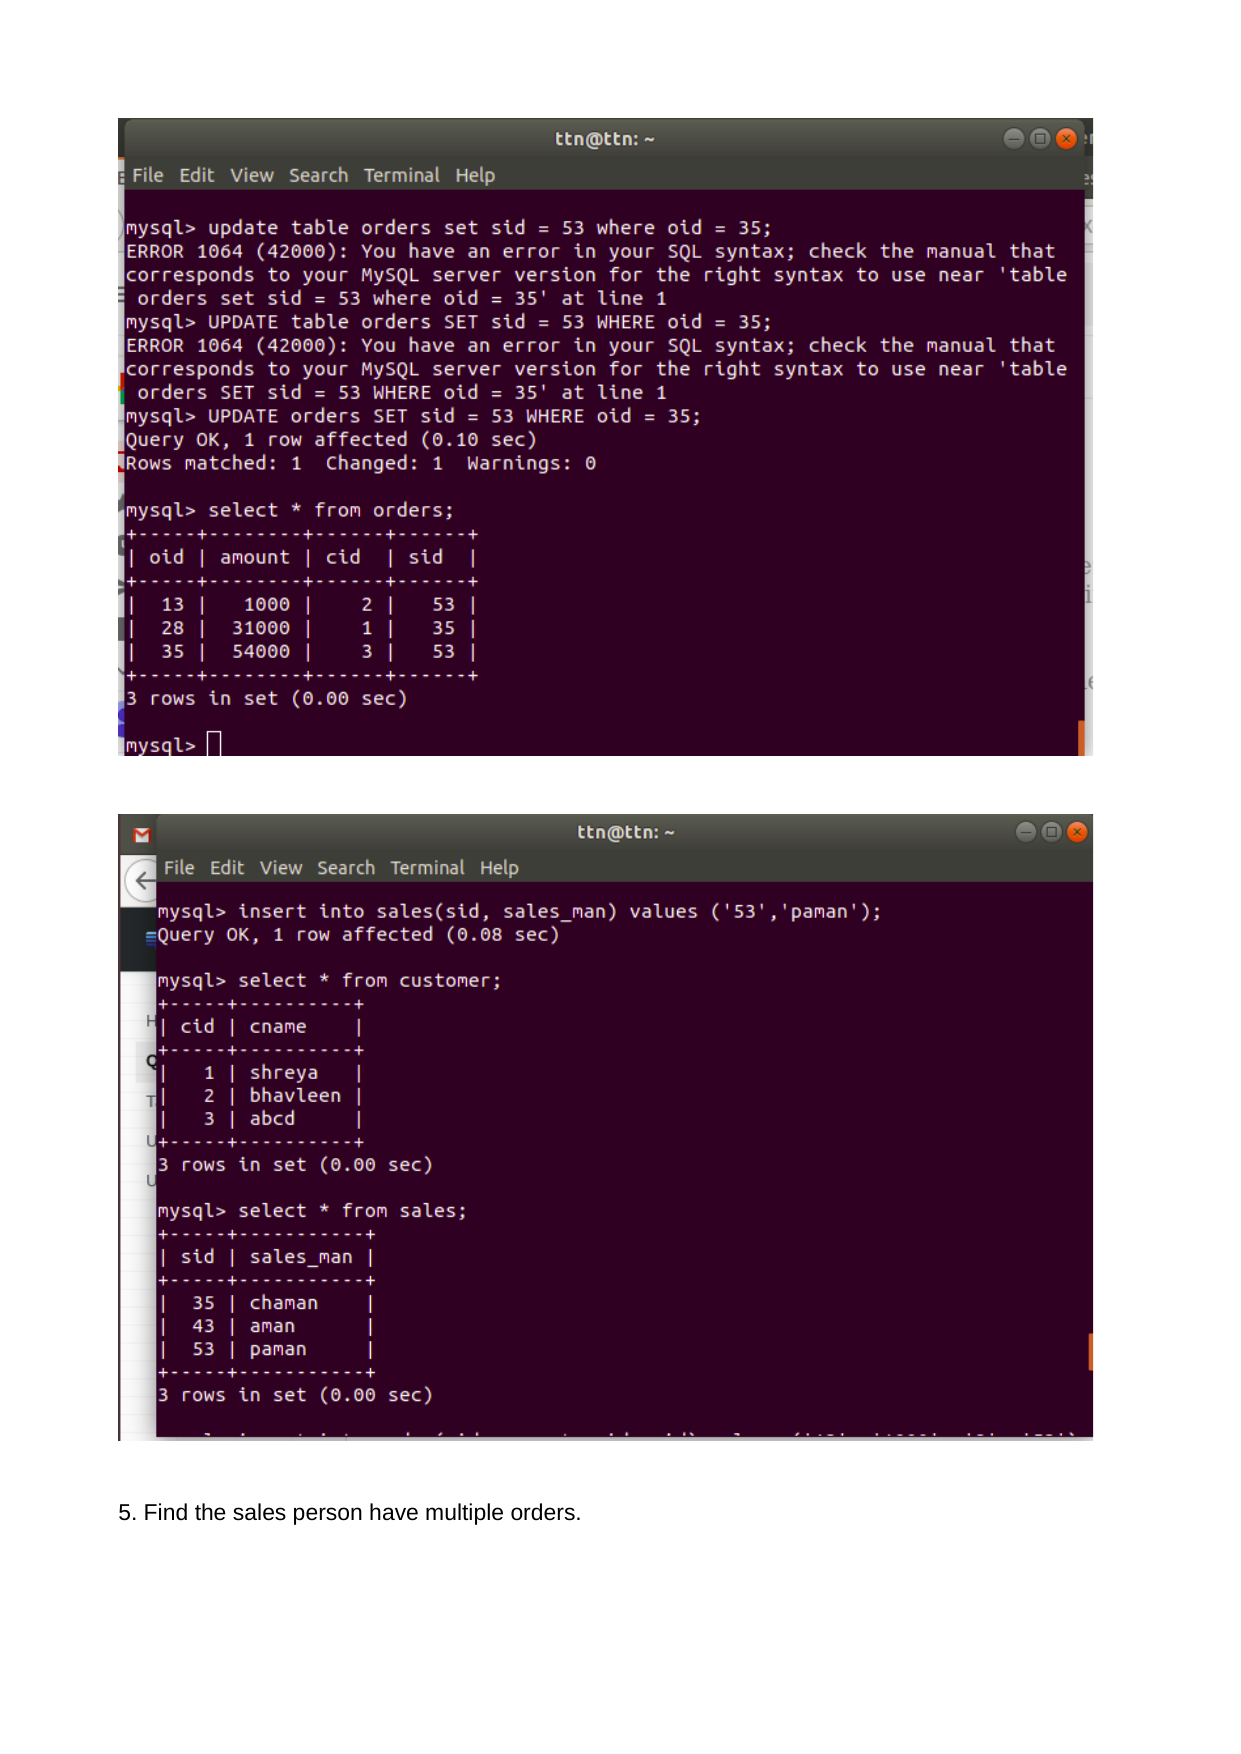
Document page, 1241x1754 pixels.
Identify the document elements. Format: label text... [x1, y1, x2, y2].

picture [118, 118, 1094, 756]
picture [118, 814, 1094, 1441]
text 5. Find the sales person have multiple orders. [118, 1499, 1122, 1525]
